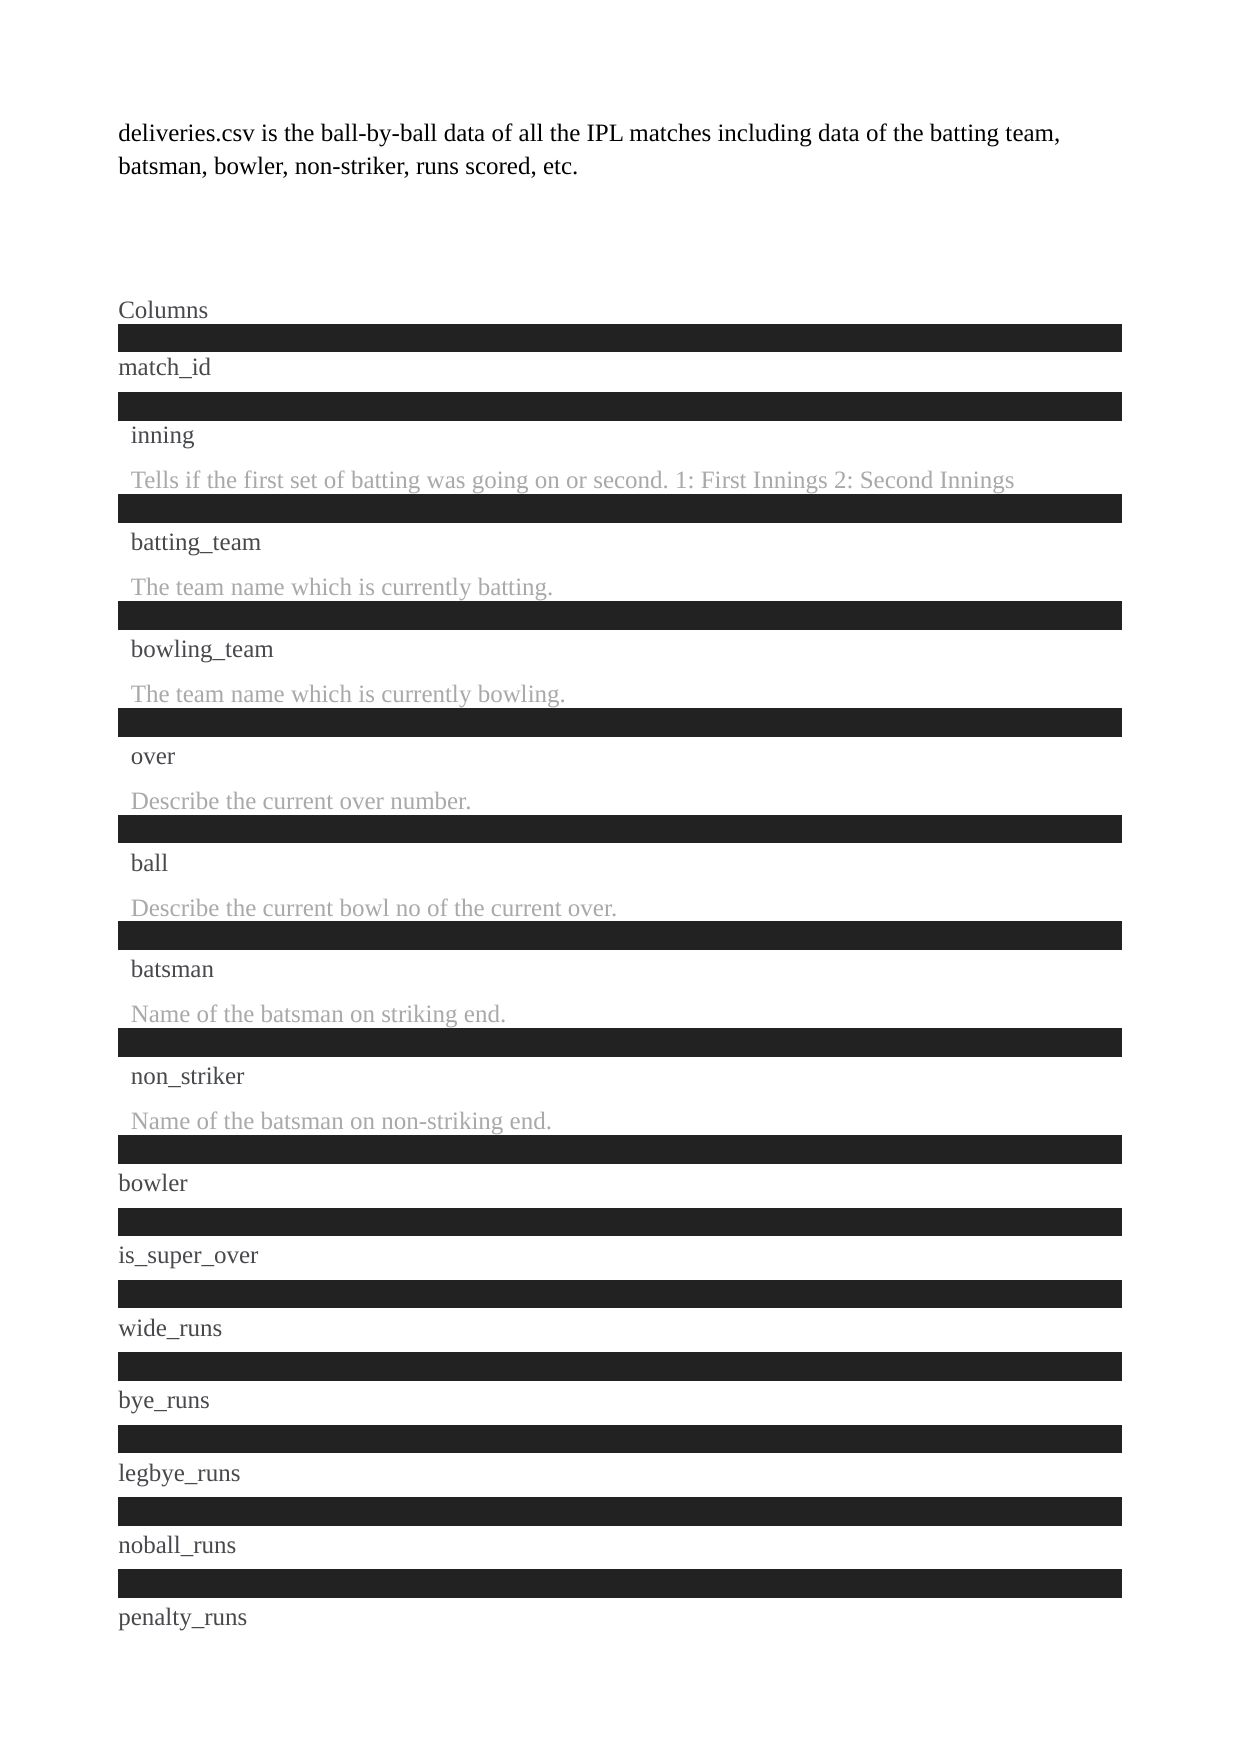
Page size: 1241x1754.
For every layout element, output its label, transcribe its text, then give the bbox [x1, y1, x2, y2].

text The team name which is currently batting. [131, 567, 1122, 601]
text over [131, 741, 1122, 770]
text The team name which is currently bowling. [131, 673, 1122, 708]
text batsman [131, 954, 1122, 983]
text ball [131, 848, 1122, 876]
text bowling_team [131, 634, 1122, 663]
text inning [131, 421, 1122, 449]
text bye_runs [118, 1385, 1122, 1414]
text Columns [118, 295, 1122, 324]
text is_super_over [118, 1240, 1122, 1269]
text batting_team [131, 527, 1122, 556]
text noball_runs [118, 1530, 1122, 1559]
text deliveries.csv is the ball-by-ball data of all the IPL matches including data of the batting team, batsman, bowler, non-striker, runs scored, etc. [118, 118, 1122, 180]
text bowler [118, 1168, 1122, 1197]
text match_id [118, 352, 1122, 381]
text Describe the current over number. [131, 780, 1122, 815]
text legbye_runs [118, 1458, 1122, 1486]
text penalty_runs [118, 1602, 1122, 1631]
text Name of the batsman on non-striking end. [131, 1101, 1122, 1135]
text non_striker [131, 1061, 1122, 1090]
text Describe the current bowl no of the current over. [131, 887, 1122, 921]
text wide_runs [118, 1313, 1122, 1342]
text Name of the batsman on striking end. [131, 994, 1122, 1028]
text Tells if the first set of batting was going on or second. 1: First Innings 2: Second Innings [131, 460, 1122, 494]
